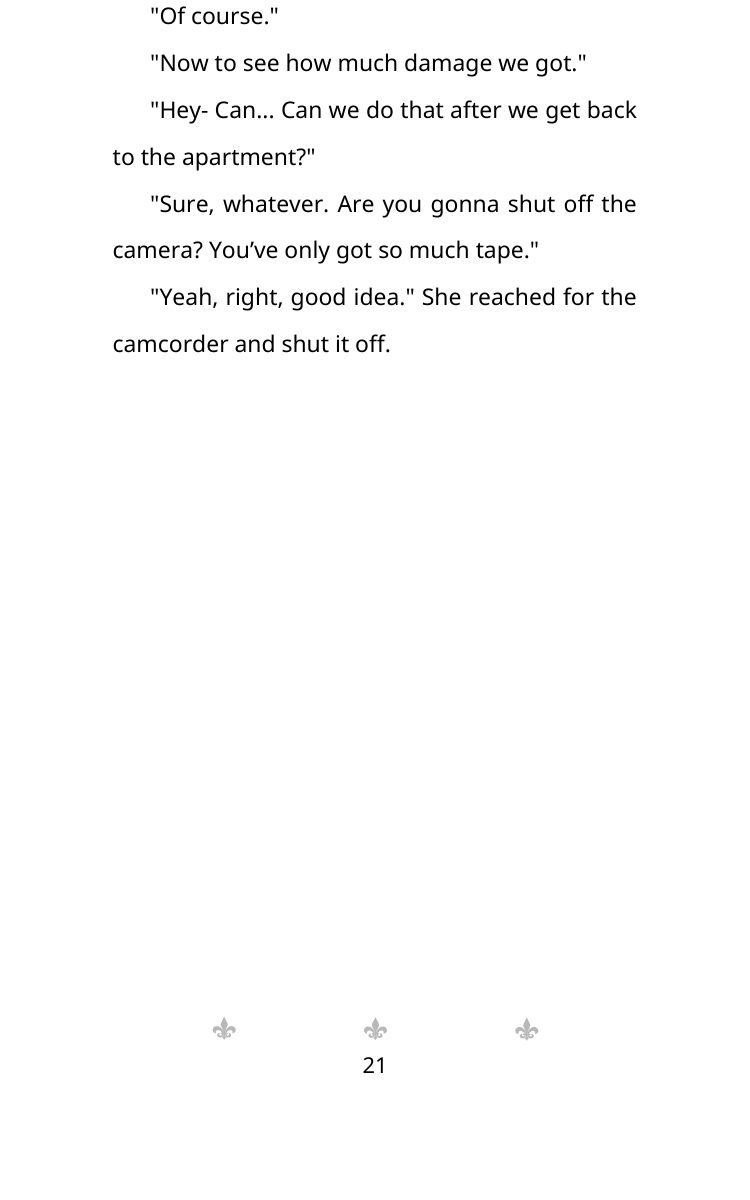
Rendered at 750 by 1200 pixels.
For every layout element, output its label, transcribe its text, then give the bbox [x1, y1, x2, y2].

text "Hey- Can... Can we do that after we get back to the apartment?" [112, 94, 637, 172]
text "Sure, whatever. Are you gonna shut off the camera? You’ve only got so much tape." [112, 187, 637, 266]
text "Now to see how much damage we got." [112, 47, 637, 78]
text "Yeah, right, good idea." She reached for the camcorder and shut it off. [112, 281, 637, 359]
text "Of course." [112, 0, 637, 31]
